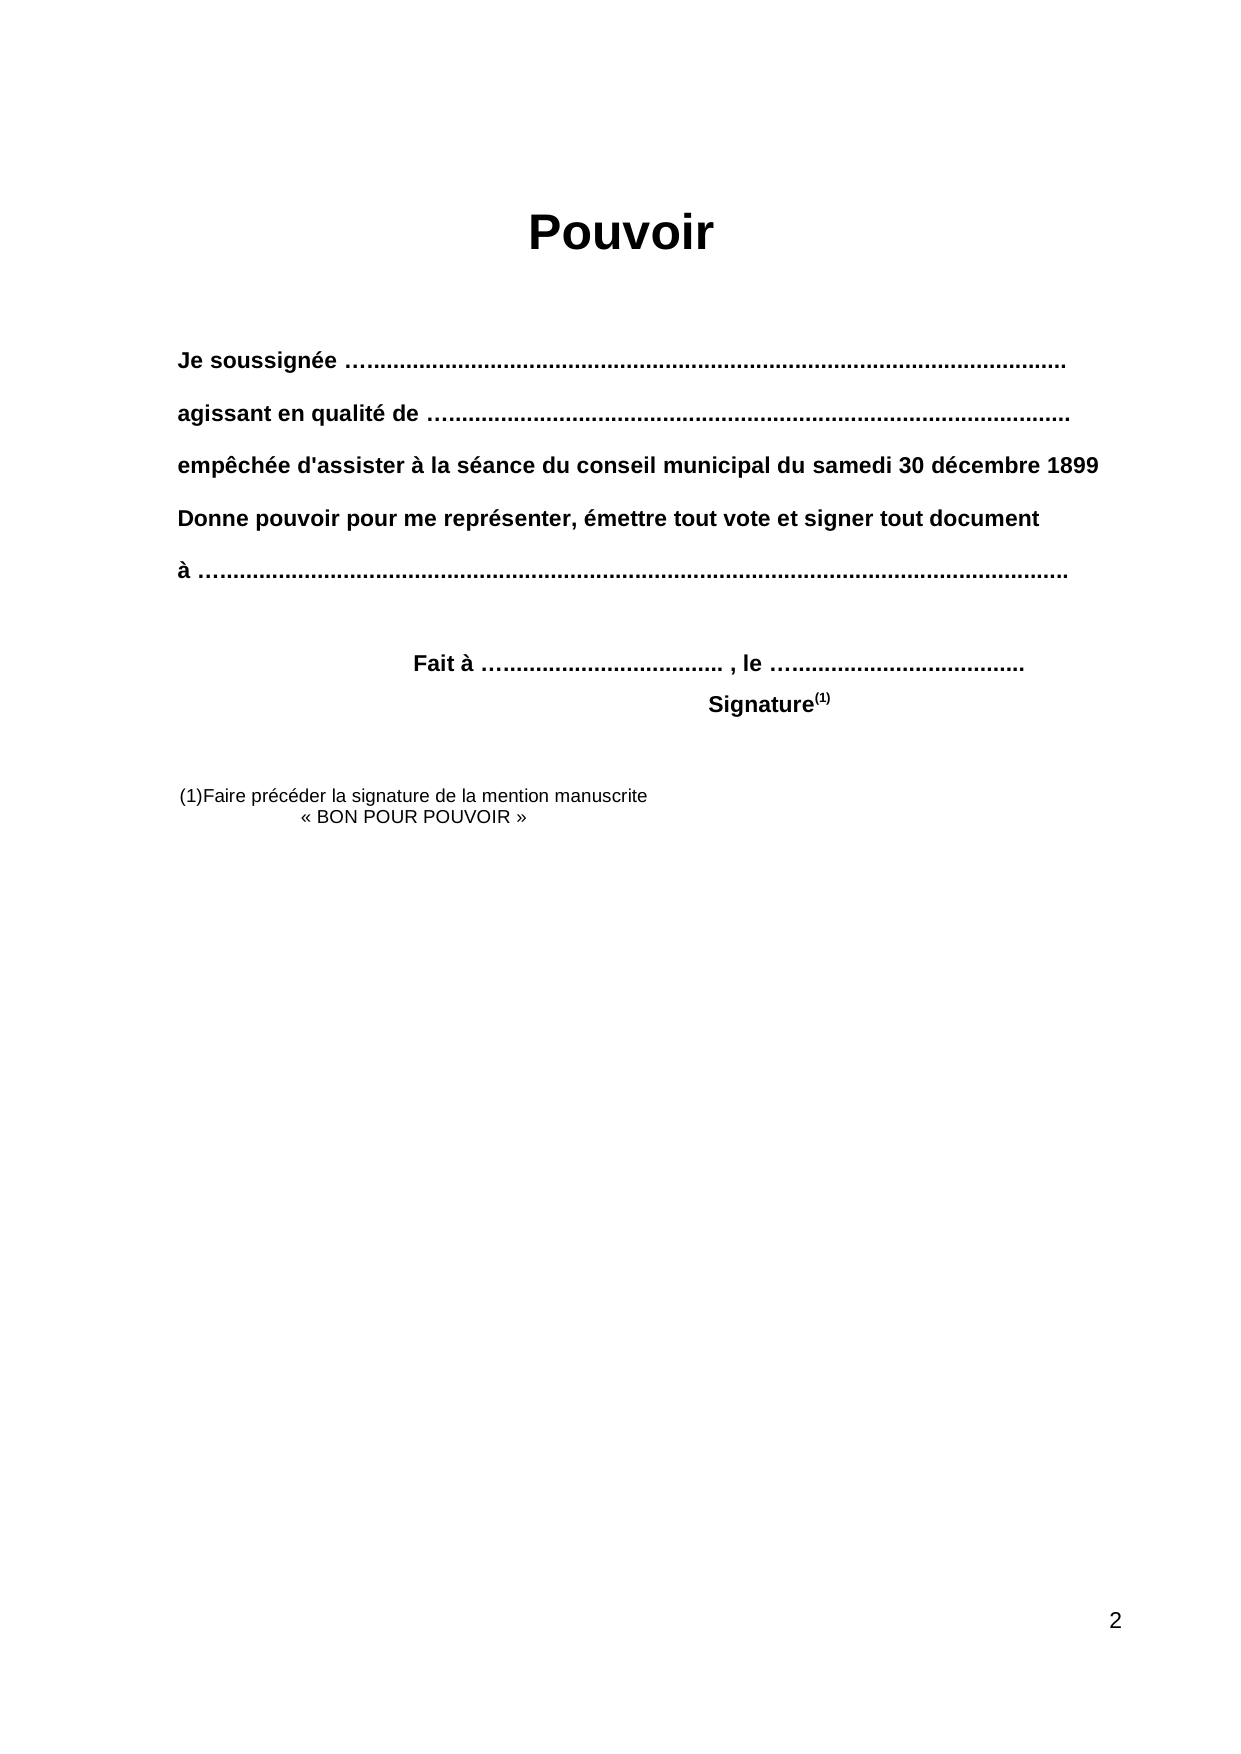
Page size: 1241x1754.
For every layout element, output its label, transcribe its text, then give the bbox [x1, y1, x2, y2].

list (1)Faire précéder la signature de la mention manuscrite [177, 785, 650, 806]
text empêchée d'assister à la séance du conseil municipal du samedi 30 décembre 1899 [177, 452, 1122, 479]
text Je soussignée …............................................................................................................ [177, 347, 1122, 374]
text agissant en qualité de …................................................................................................ [177, 399, 1122, 426]
text Fait à ….................................. , le ….................................... [177, 649, 1122, 676]
text Pouvoir [120, 203, 1122, 260]
list « BON POUR POUVOIR » [177, 806, 650, 828]
text Signature(1) [177, 690, 1122, 717]
text à …................................................................................................................................... [177, 556, 1122, 583]
text Donne pouvoir pour me représenter, émettre tout vote et signer tout document [177, 504, 1122, 531]
